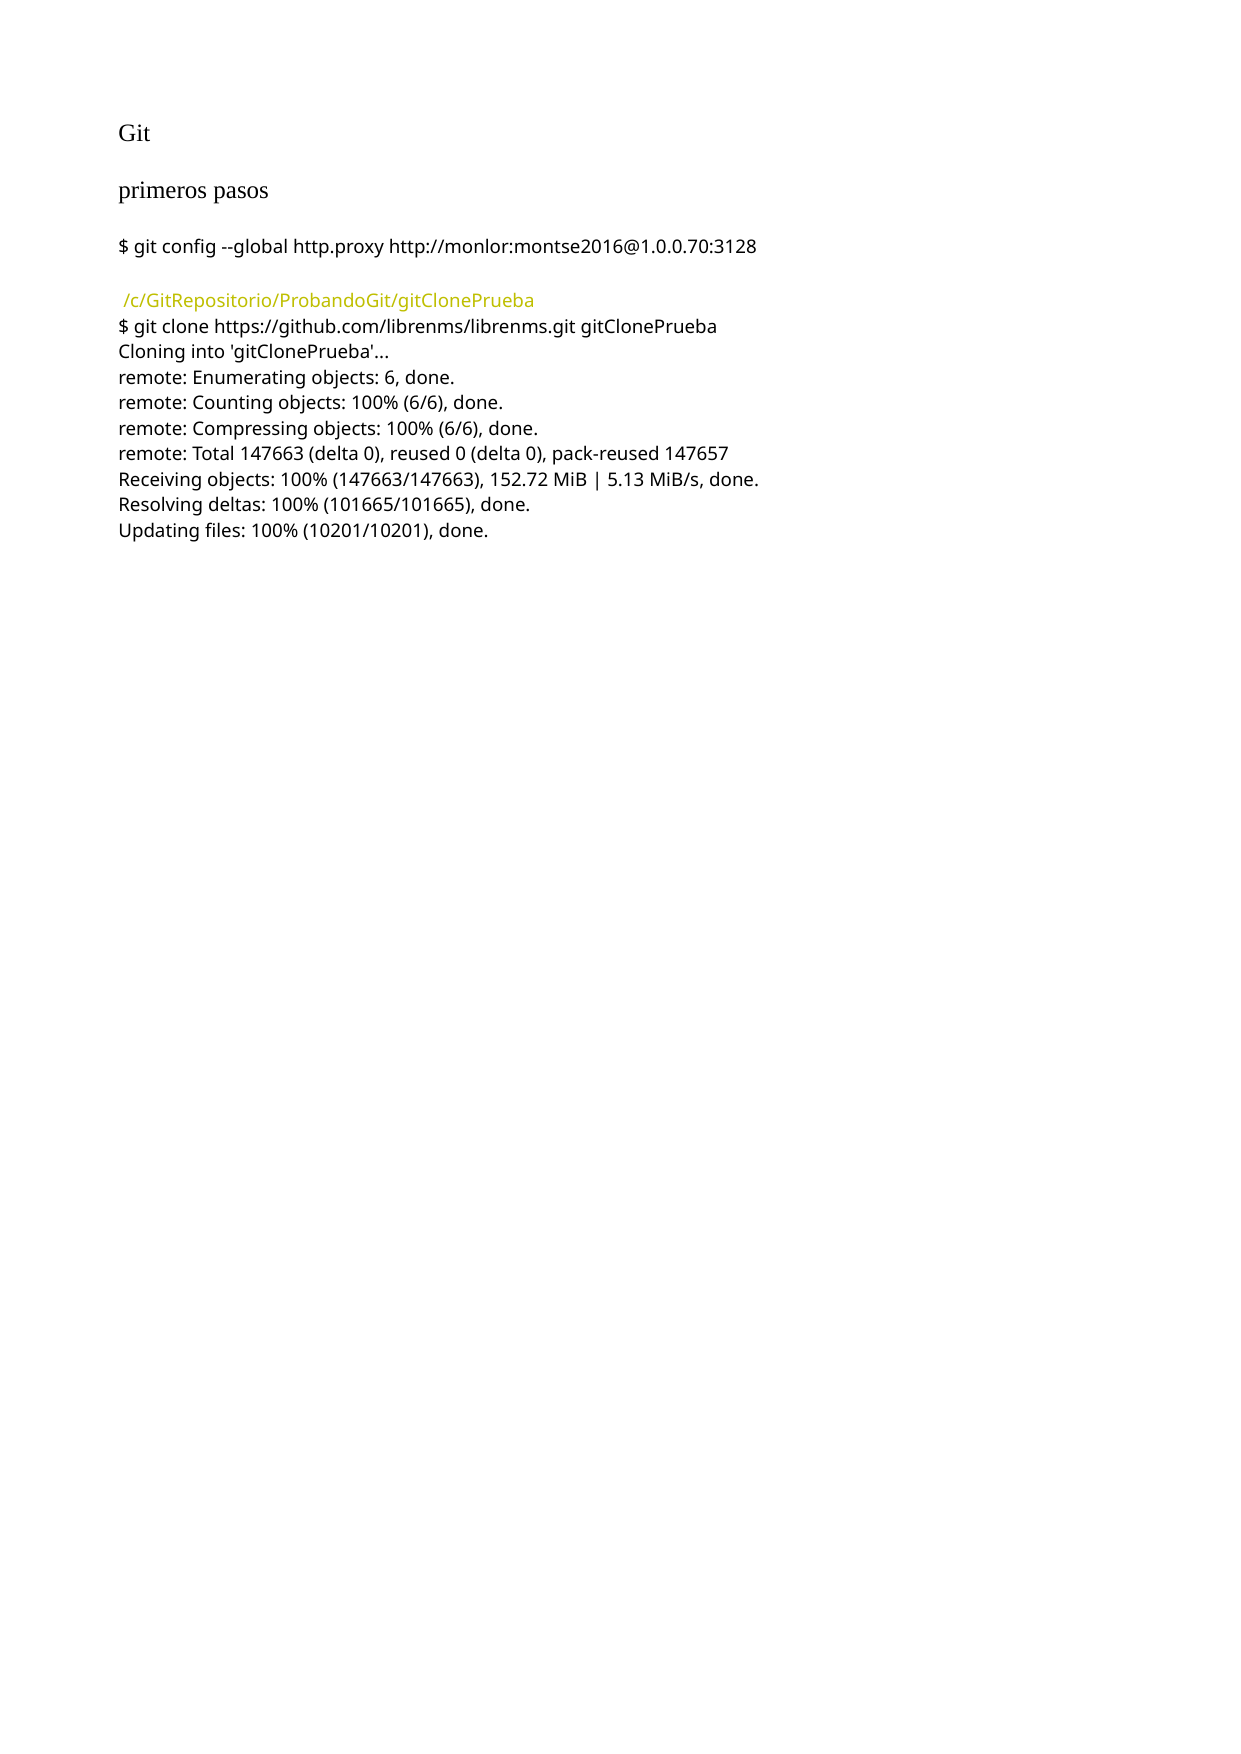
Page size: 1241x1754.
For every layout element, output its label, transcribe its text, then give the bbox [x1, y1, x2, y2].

text /c/GitRepositorio/ProbandoGit/gitClonePrueba [118, 287, 1122, 313]
text Resolving deltas: 100% (101665/101665), done. [118, 492, 1122, 517]
text $ git clone https://github.com/librenms/librenms.git gitClonePrueba [118, 313, 1122, 338]
text remote: Total 147663 (delta 0), reused 0 (delta 0), pack-reused 147657 [118, 441, 1122, 466]
text remote: Enumerating objects: 6, done. [118, 364, 1122, 389]
text $ git config --global http.proxy http://monlor:montse2016@1.0.0.70:3128 [118, 233, 1122, 259]
text Cloning into 'gitClonePrueba'... [118, 338, 1122, 364]
text Git [118, 118, 1122, 147]
text remote: Counting objects: 100% (6/6), done. [118, 389, 1122, 415]
text remote: Compressing objects: 100% (6/6), done. [118, 415, 1122, 441]
text Updating files: 100% (10201/10201), done. [118, 517, 1122, 543]
text Receiving objects: 100% (147663/147663), 152.72 MiB | 5.13 MiB/s, done. [118, 466, 1122, 492]
text primeros pasos [118, 176, 1122, 204]
